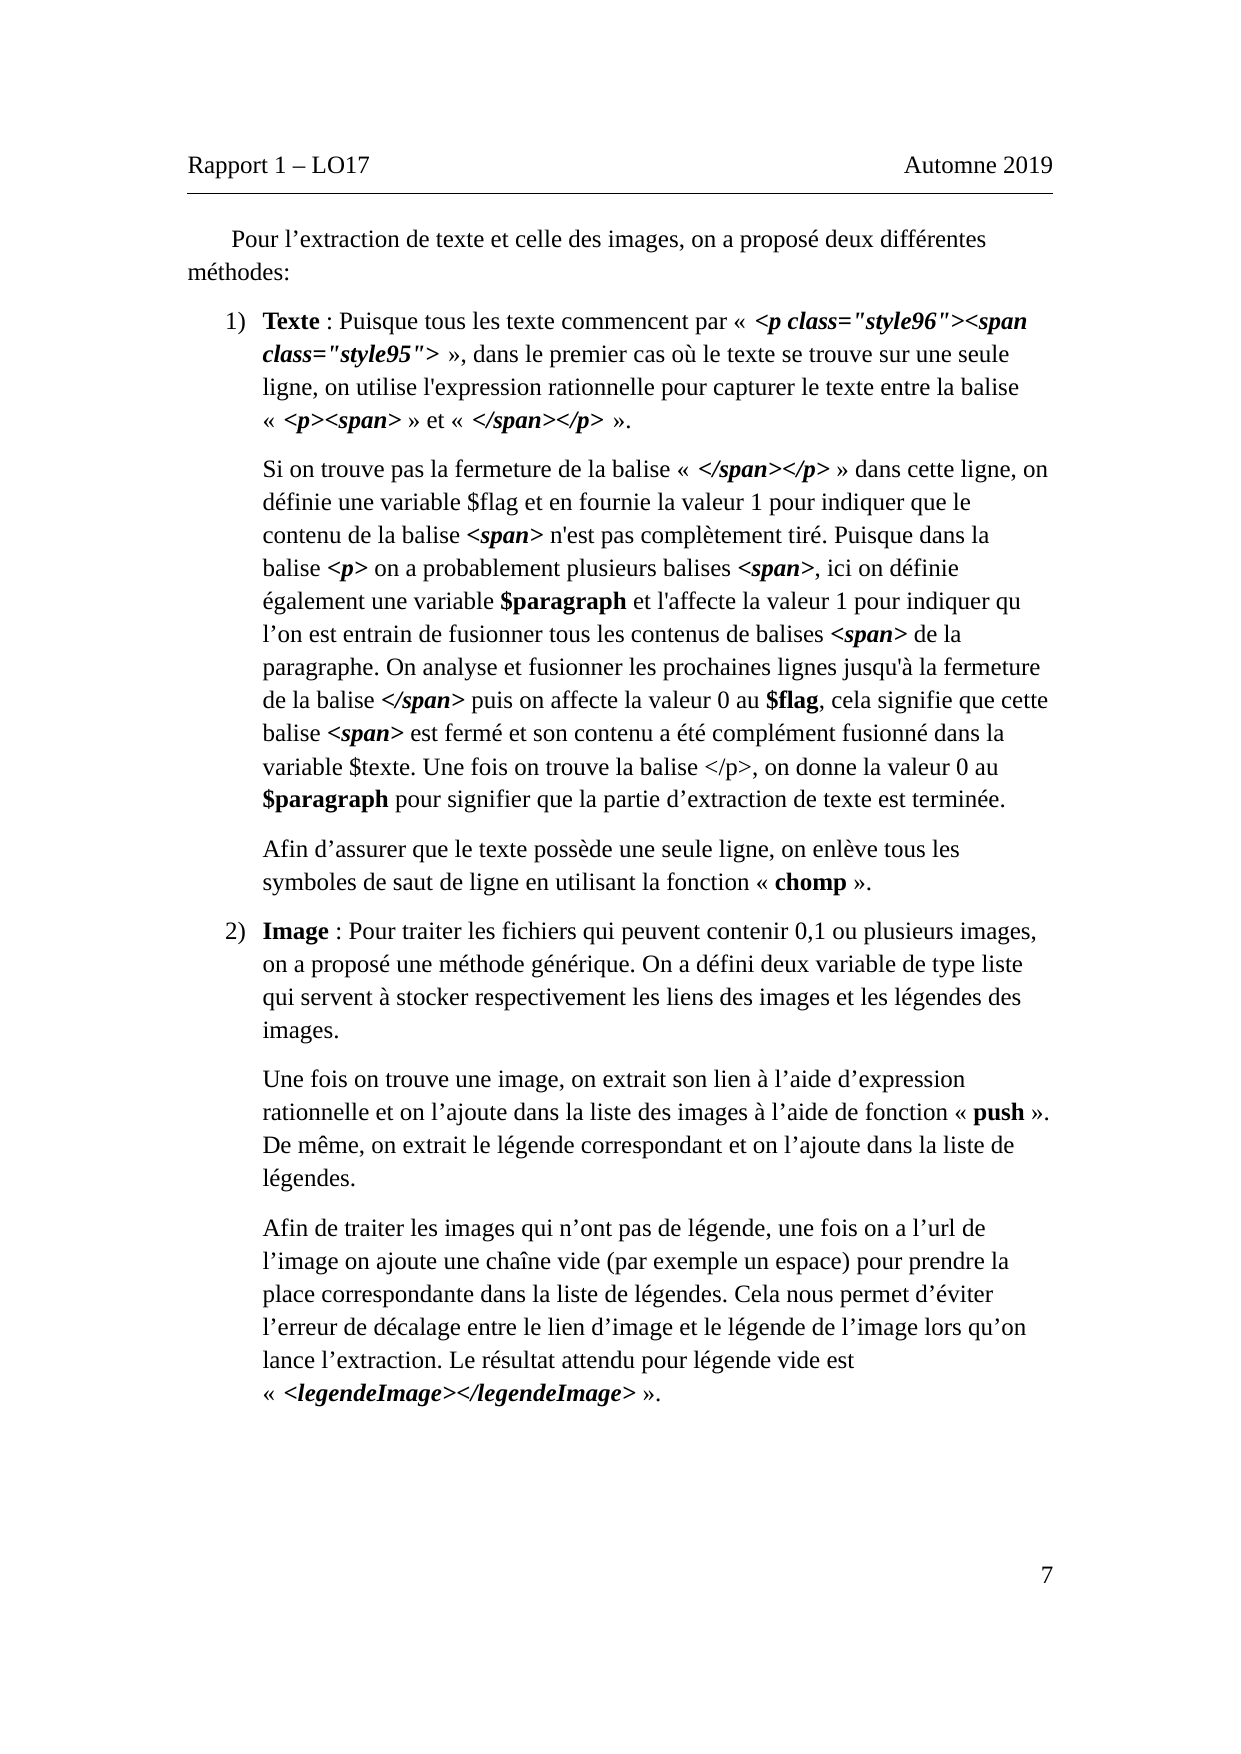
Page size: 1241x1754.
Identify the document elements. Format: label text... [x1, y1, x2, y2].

list Afin d’assurer que le texte possède une seule ligne, on enlève tous les symboles de saut de ligne en utilisant la fonction « chomp ». [225, 834, 1053, 896]
text Pour l’extraction de texte et celle des images, on a proposé deux différentes méthodes: [187, 224, 1053, 286]
list Une fois on trouve une image, on extrait son lien à l’aide d’expression rationnelle et on l’ajoute dans la liste des images à l’aide de fonction « push ». De même, on extrait le légende correspondant et on l’ajoute dans la liste de légendes. [225, 1064, 1053, 1192]
list Texte : Puisque tous les texte commencent par « <p class="style96"><span class="style95"> », dans le premier cas où le texte se trouve sur une seule ligne, on utilise l'expression rationnelle pour capturer le texte entre la balise « <p><span> » et « </span></p> ». [225, 306, 1053, 434]
list Afin de traiter les images qui n’ont pas de légende, une fois on a l’url de l’image on ajoute une chaîne vide (par exemple un espace) pour prendre la place correspondante dans la liste de légendes. Cela nous permet d’éviter l’erreur de décalage entre le lien d’image et le légende de l’image lors qu’on lance l’extraction. Le résultat attendu pour légende vide est « <legendeImage></legendeImage> ». [225, 1213, 1053, 1407]
list Si on trouve pas la fermeture de la balise « </span></p> » dans cette ligne, on définie une variable $flag et en fournie la valeur 1 pour indiquer que le contenu de la balise <span> n'est pas complètement tiré. Puisque dans la balise <p> on a probablement plusieurs balises <span>, ici on définie également une variable $paragraph et l'affecte la valeur 1 pour indiquer qu l’on est entrain de fusionner tous les contenus de balises <span> de la paragraphe. On analyse et fusionner les prochaines lignes jusqu'à la fermeture de la balise </span> puis on affecte la valeur 0 au $flag, cela signifie que cette balise <span> est fermé et son contenu a été complément fusionné dans la variable $texte. Une fois on trouve la balise </p>, on donne la valeur 0 au $paragraph pour signifier que la partie d’extraction de texte est terminée. [225, 454, 1053, 813]
list Image : Pour traiter les fichiers qui peuvent contenir 0,1 ou plusieurs images, on a proposé une méthode générique. On a défini deux variable de type liste qui servent à stocker respectivement les liens des images et les légendes des images. [225, 916, 1053, 1044]
